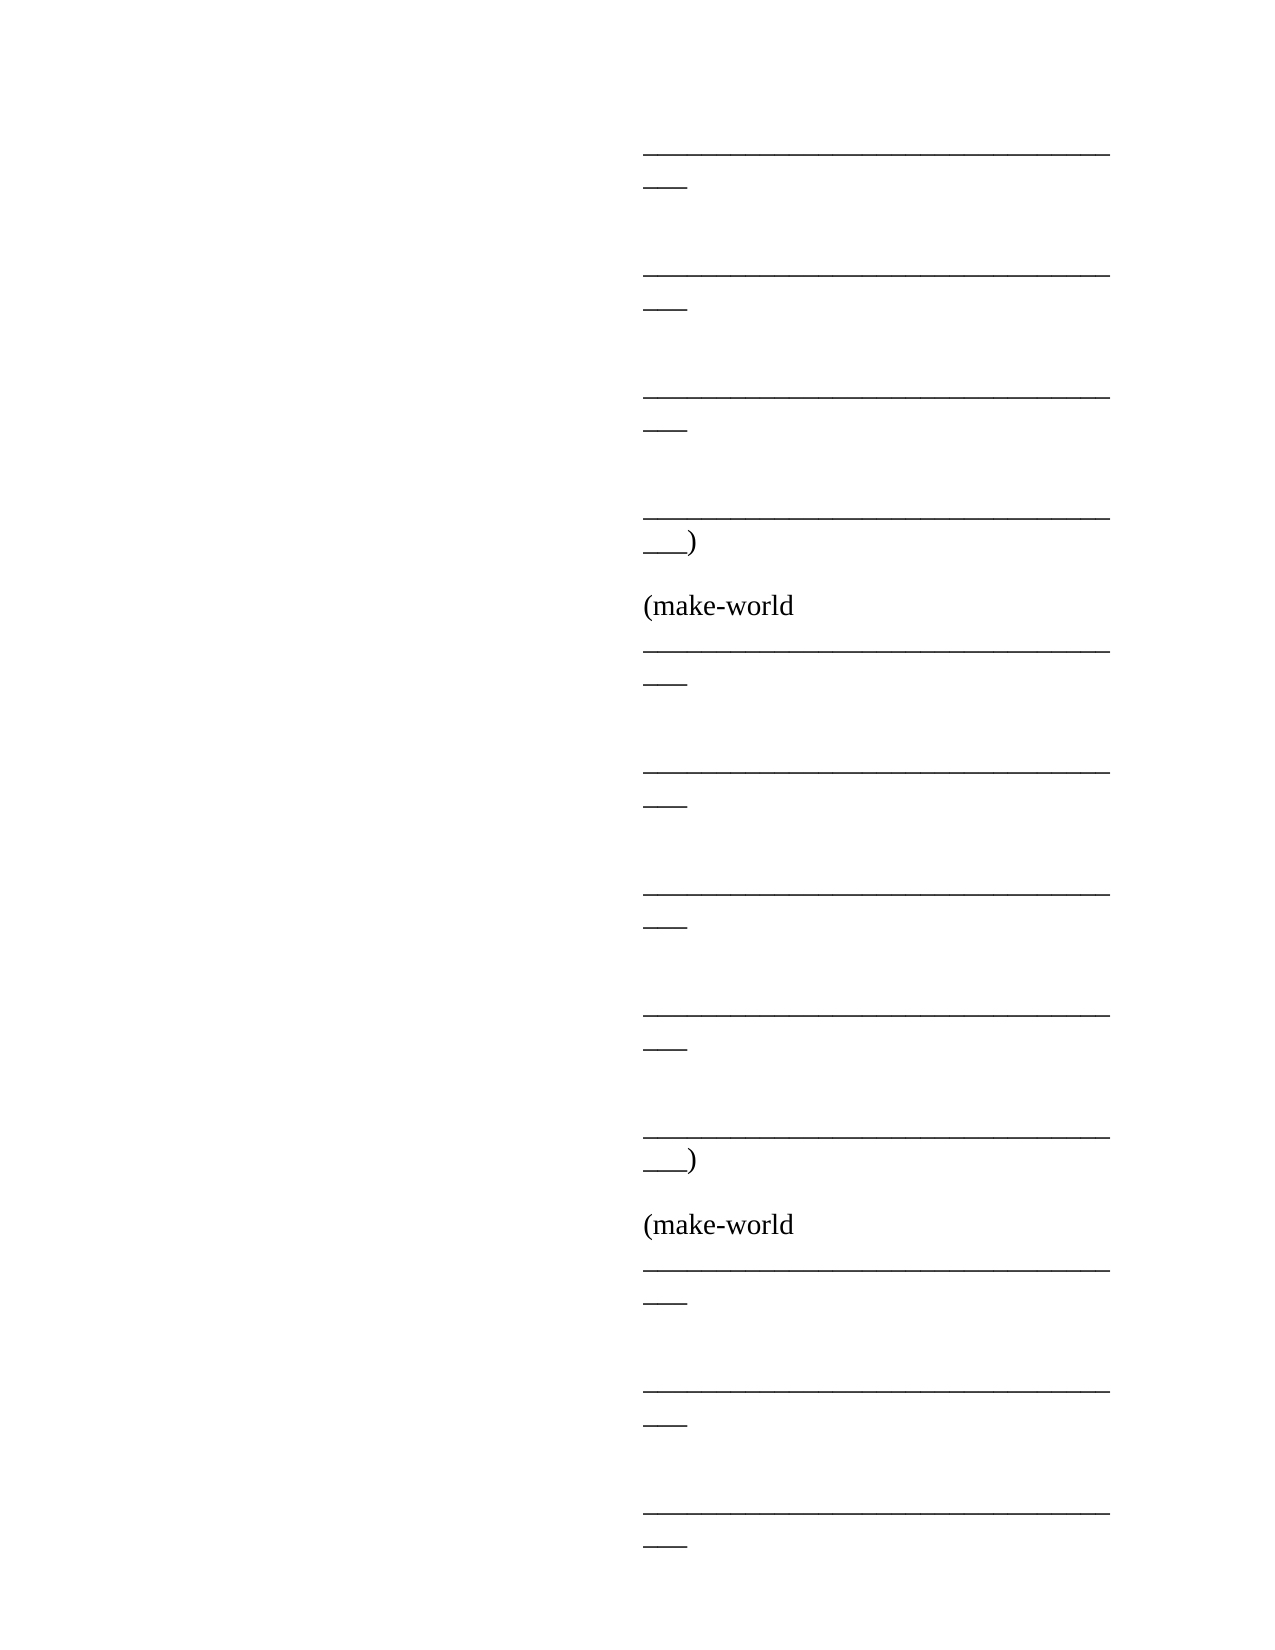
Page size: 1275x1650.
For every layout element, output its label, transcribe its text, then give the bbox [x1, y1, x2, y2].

table_cell [150, 1191, 637, 1567]
table_cell ___________________________________ ___________________________________ ___________________________________ ___________________________________) [638, 75, 1125, 572]
table_cell (make-world ___________________________________ ___________________________________ ___________________________________ ___________________________________ ___________________________________) [638, 572, 1125, 1191]
table_cell [150, 75, 637, 572]
table_cell (make-world ___________________________________ ___________________________________ ___________________________________ [638, 1191, 1125, 1567]
table_cell [150, 572, 637, 1191]
